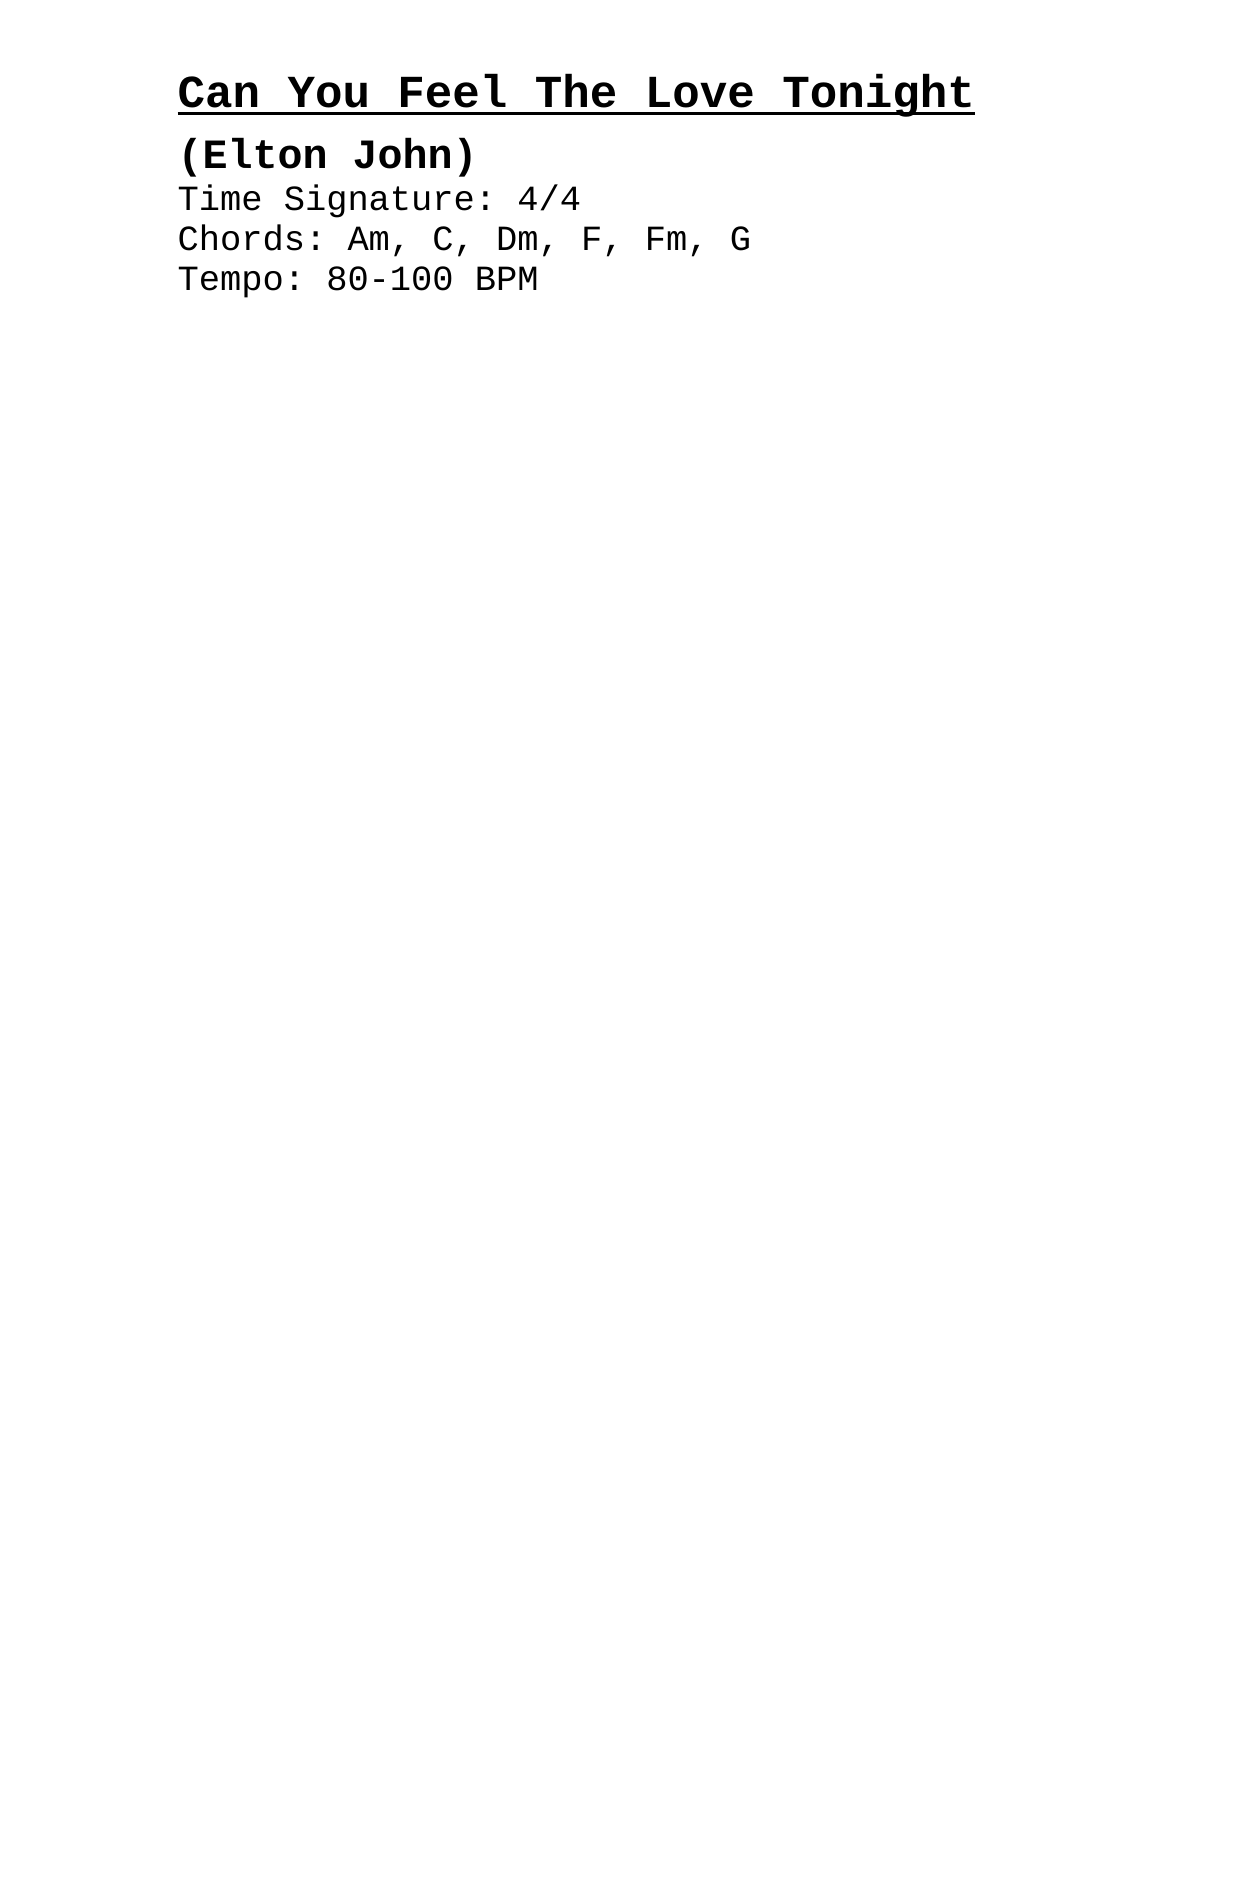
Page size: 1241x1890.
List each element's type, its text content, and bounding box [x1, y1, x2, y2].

subtitle Can You Feel The Love Tonight [177, 69, 1196, 121]
text Chords: Am, C, Dm, F, Fm, G [177, 221, 1196, 261]
text Tempo: 80-100 BPM [177, 261, 1196, 301]
subtitle (Elton John) [177, 134, 1196, 181]
text Time Signature: 4/4 [177, 181, 1196, 221]
